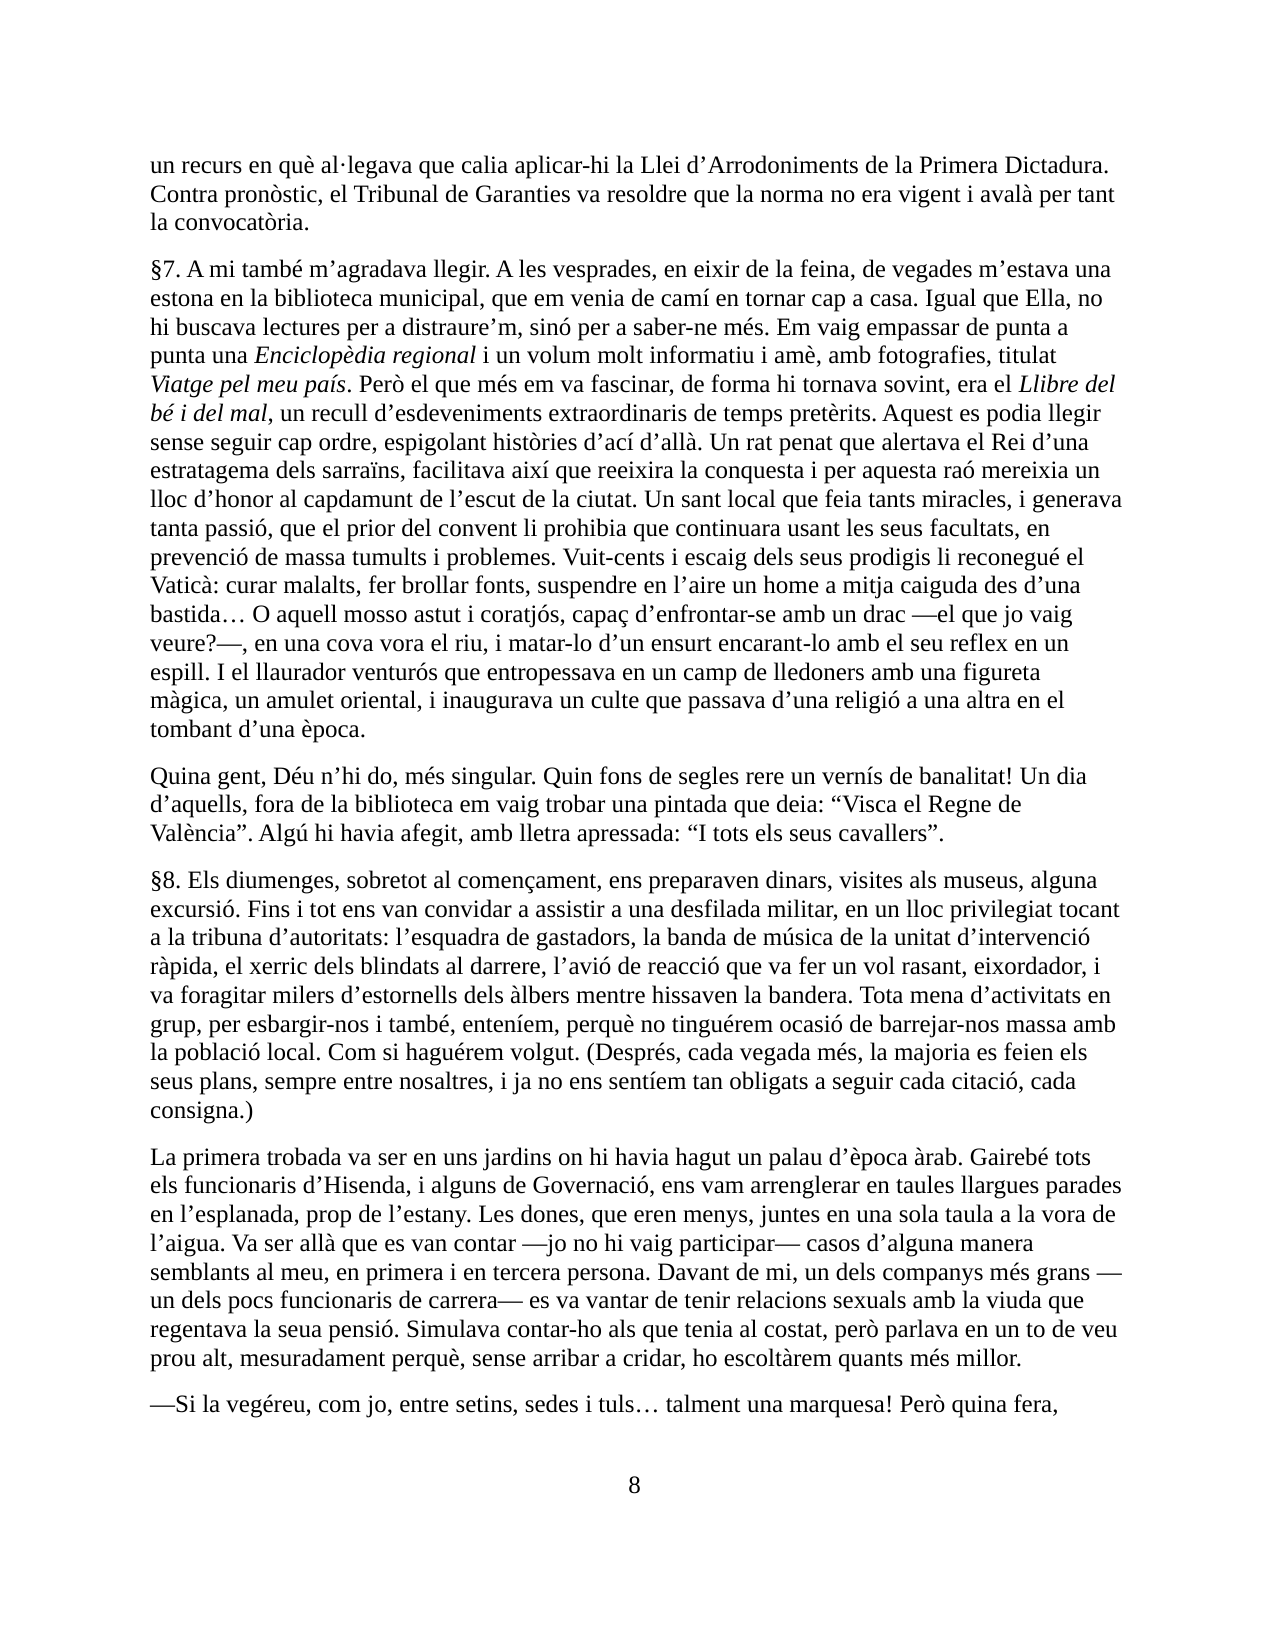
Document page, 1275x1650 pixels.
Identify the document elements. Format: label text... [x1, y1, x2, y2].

text §8. Els diumenges, sobretot al començament, ens preparaven dinars, visites als museus, alguna excursió. Fins i tot ens van convidar a assistir a una desfilada militar, en un lloc privilegiat tocant a la tribuna d’autoritats: l’esquadra de gastadors, la banda de música de la unitat d’intervenció ràpida, el xerric dels blindats al darrere, l’avió de reacció que va fer un vol rasant, eixordador, i va foragitar milers d’estornells dels àlbers mentre hissaven la bandera. Tota mena d’activitats en grup, per esbargir-nos i també, enteníem, perquè no tinguérem ocasió de barrejar-nos massa amb la població local. Com si haguérem volgut. (Després, cada vegada més, la majoria es feien els seus plans, sempre entre nosaltres, i ja no ens sentíem tan obligats a seguir cada citació, cada consigna.) [150, 865, 1125, 1124]
text un recurs en què al·legava que calia aplicar-hi la Llei d’Arrodoniments de la Primera Dictadura. Contra pronòstic, el Tribunal de Garanties va resoldre que la norma no era vigent i avalà per tant la convocatòria. [150, 150, 1125, 236]
text Quina gent, Déu n’hi do, més singular. Quin fons de segles rere un vernís de banalitat! Un dia d’aquells, fora de la biblioteca em vaig trobar una pintada que deia: “Visca el Regne de València”. Algú hi havia afegit, amb lletra apressada: “I tots els seus cavallers”. [150, 761, 1125, 847]
text La primera trobada va ser en uns jardins on hi havia hagut un palau d’època àrab. Gairebé tots els funcionaris d’Hisenda, i alguns de Governació, ens vam arrenglerar en taules llargues parades en l’esplanada, prop de l’estany. Les dones, que eren menys, juntes en una sola taula a la vora de l’aigua. Va ser allà que es van contar —jo no hi vaig participar— casos d’alguna manera semblants al meu, en primera i en tercera persona. Davant de mi, un dels companys més grans —un dels pocs funcionaris de carrera— es va vantar de tenir relacions sexuals amb la viuda que regentava la seua pensió. Simulava contar-ho als que tenia al costat, però parlava en un to de veu prou alt, mesuradament perquè, sense arribar a cridar, ho escoltàrem quants més millor. [150, 1142, 1125, 1372]
text §7. A mi també m’agradava llegir. A les vesprades, en eixir de la feina, de vegades m’estava una estona en la biblioteca municipal, que em venia de camí en tornar cap a casa. Igual que Ella, no hi buscava lectures per a distraure’m, sinó per a saber-ne més. Em vaig empassar de punta a punta una Enciclopèdia regional i un volum molt informatiu i amè, amb fotografies, titulat Viatge pel meu país. Però el que més em va fascinar, de forma hi tornava sovint, era el Llibre del bé i del mal, un recull d’esdeveniments extraordinaris de temps pretèrits. Aquest es podia llegir sense seguir cap ordre, espigolant històries d’ací d’allà. Un rat penat que alertava el Rei d’una estratagema dels sarraïns, facilitava així que reeixira la conquesta i per aquesta raó mereixia un lloc d’honor al capdamunt de l’escut de la ciutat. Un sant local que feia tants miracles, i generava tanta passió, que el prior del convent li prohibia que continuara usant les seus facultats, en prevenció de massa tumults i problemes. Vuit-cents i escaig dels seus prodigis li reconegué el Vaticà: curar malalts, fer brollar fonts, suspendre en l’aire un home a mitja caiguda des d’una bastida… O aquell mosso astut i coratjós, capaç d’enfrontar-se amb un drac —el que jo vaig veure?—, en una cova vora el riu, i matar-lo d’un ensurt encarant-lo amb el seu reflex en un espill. I el llaurador venturós que entropessava en un camp de lledoners amb una figureta màgica, un amulet oriental, i inaugurava un culte que passava d’una religió a una altra en el tombant d’una època. [150, 254, 1125, 743]
text —Si la vegéreu, com jo, entre setins, sedes i tuls… talment una marquesa! Però quina fera, [150, 1389, 1125, 1418]
